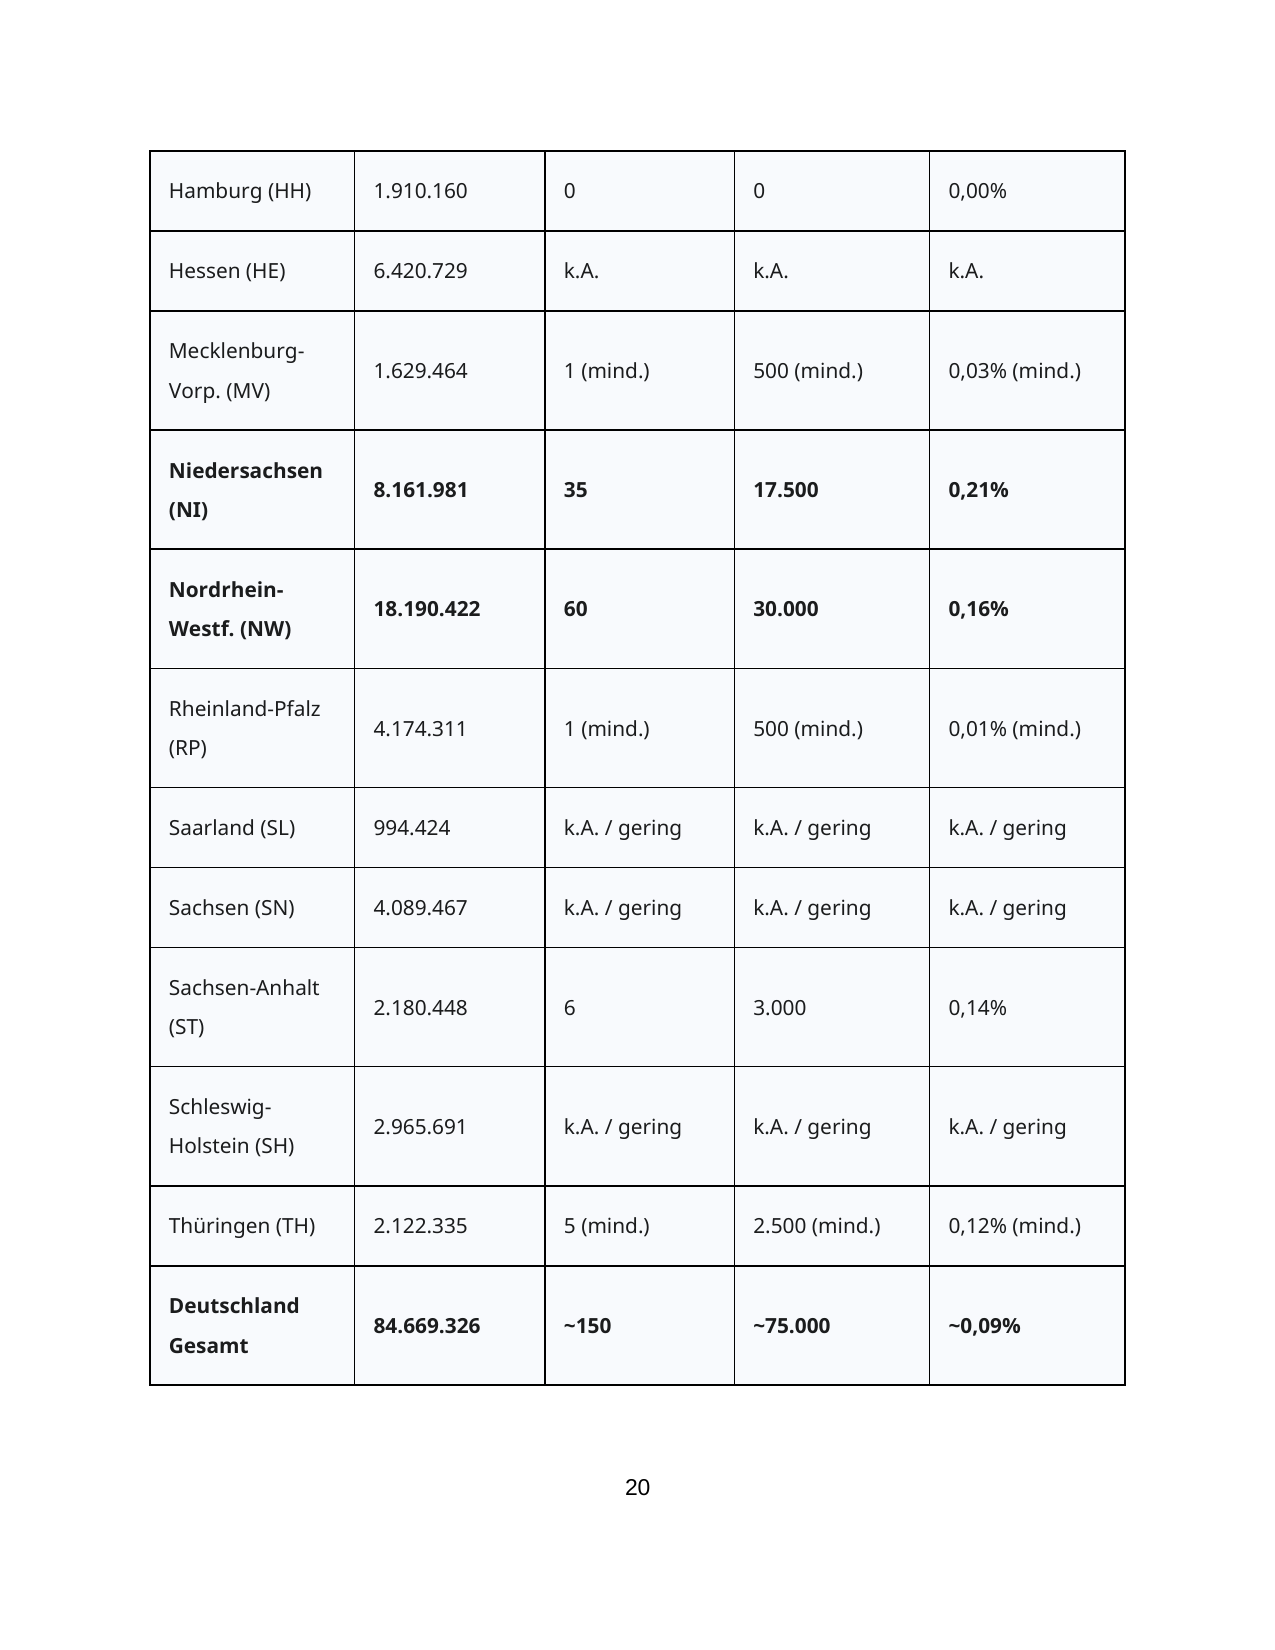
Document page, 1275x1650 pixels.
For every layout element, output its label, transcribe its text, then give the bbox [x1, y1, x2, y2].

table_cell Rheinland-Pfalz (RP) [151, 669, 354, 787]
table_cell 994.424 [355, 788, 544, 867]
table_cell 30.000 [735, 550, 929, 667]
table_cell k.A. / gering [735, 868, 929, 947]
table_cell k.A. [735, 232, 929, 310]
table_cell 2.180.448 [355, 948, 544, 1066]
table_cell k.A. / gering [735, 788, 929, 867]
table_cell ~150 [546, 1267, 734, 1384]
table_cell 4.174.311 [355, 669, 544, 787]
table_cell 4.089.467 [355, 868, 544, 947]
table_cell k.A. / gering [546, 1067, 734, 1185]
table_cell ~75.000 [735, 1267, 929, 1384]
table_cell Deutschland Gesamt [151, 1267, 354, 1384]
table_cell 17.500 [735, 431, 929, 548]
table_cell 1 (mind.) [546, 312, 734, 429]
table_cell 2.122.335 [355, 1187, 544, 1265]
table_cell 0 [735, 152, 929, 230]
table_cell Thüringen (TH) [151, 1187, 354, 1265]
table_cell Niedersachsen (NI) [151, 431, 354, 548]
table_cell ~0,09% [930, 1267, 1124, 1384]
table_cell Hamburg (HH) [151, 152, 354, 230]
table_cell 35 [546, 431, 734, 548]
table_cell 8.161.981 [355, 431, 544, 548]
table_cell 1.629.464 [355, 312, 544, 429]
table_cell 0,01% (mind.) [930, 669, 1124, 787]
table_cell 0,12% (mind.) [930, 1187, 1124, 1265]
table_cell k.A. / gering [735, 1067, 929, 1185]
table_cell 5 (mind.) [546, 1187, 734, 1265]
table_cell 0,21% [930, 431, 1124, 548]
table_cell k.A. / gering [930, 1067, 1124, 1185]
table_cell Sachsen (SN) [151, 868, 354, 947]
table_cell 0,14% [930, 948, 1124, 1066]
table_cell Saarland (SL) [151, 788, 354, 867]
table_cell 84.669.326 [355, 1267, 544, 1384]
table_cell 60 [546, 550, 734, 667]
table_cell 6.420.729 [355, 232, 544, 310]
table_cell 18.190.422 [355, 550, 544, 667]
table_cell 0 [546, 152, 734, 230]
table_cell 0,03% (mind.) [930, 312, 1124, 429]
table_cell Hessen (HE) [151, 232, 354, 310]
table_cell k.A. [930, 232, 1124, 310]
table_cell Nordrhein-Westf. (NW) [151, 550, 354, 667]
table_cell 500 (mind.) [735, 669, 929, 787]
table_cell Mecklenburg-Vorp. (MV) [151, 312, 354, 429]
table_cell k.A. / gering [546, 868, 734, 947]
table_cell k.A. / gering [546, 788, 734, 867]
table_cell 1 (mind.) [546, 669, 734, 787]
table_cell 0,16% [930, 550, 1124, 667]
table_cell 2.965.691 [355, 1067, 544, 1185]
table_cell Schleswig-Holstein (SH) [151, 1067, 354, 1185]
table_cell Sachsen-Anhalt (ST) [151, 948, 354, 1066]
table_cell 3.000 [735, 948, 929, 1066]
table_cell 500 (mind.) [735, 312, 929, 429]
table_cell 2.500 (mind.) [735, 1187, 929, 1265]
table_cell 1.910.160 [355, 152, 544, 230]
table_cell k.A. / gering [930, 788, 1124, 867]
table_cell k.A. [546, 232, 734, 310]
table_cell 0,00% [930, 152, 1124, 230]
table_cell 6 [546, 948, 734, 1066]
table_cell k.A. / gering [930, 868, 1124, 947]
